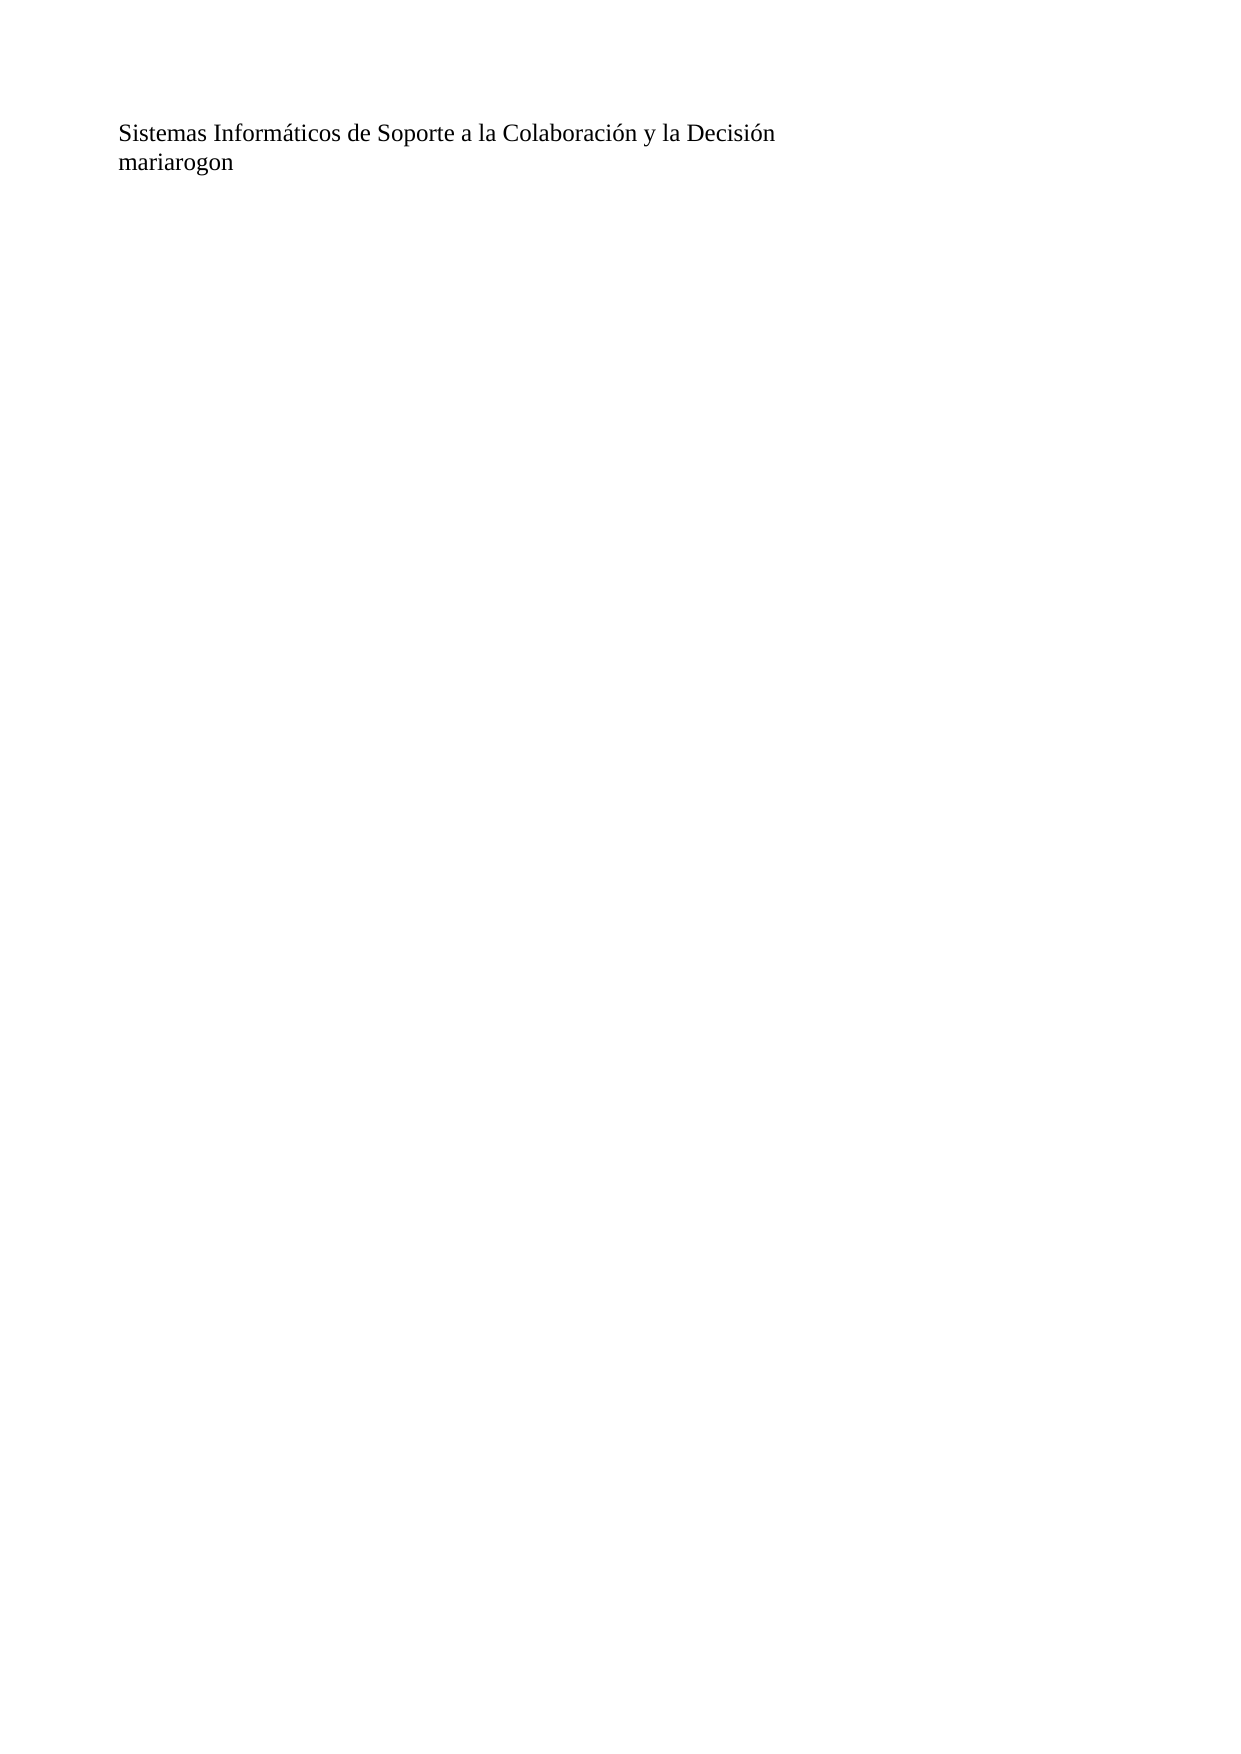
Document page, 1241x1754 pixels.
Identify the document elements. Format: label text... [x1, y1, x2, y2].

text mariarogon [118, 147, 1122, 176]
text Sistemas Informáticos de Soporte a la Colaboración y la Decisión [118, 118, 1122, 147]
